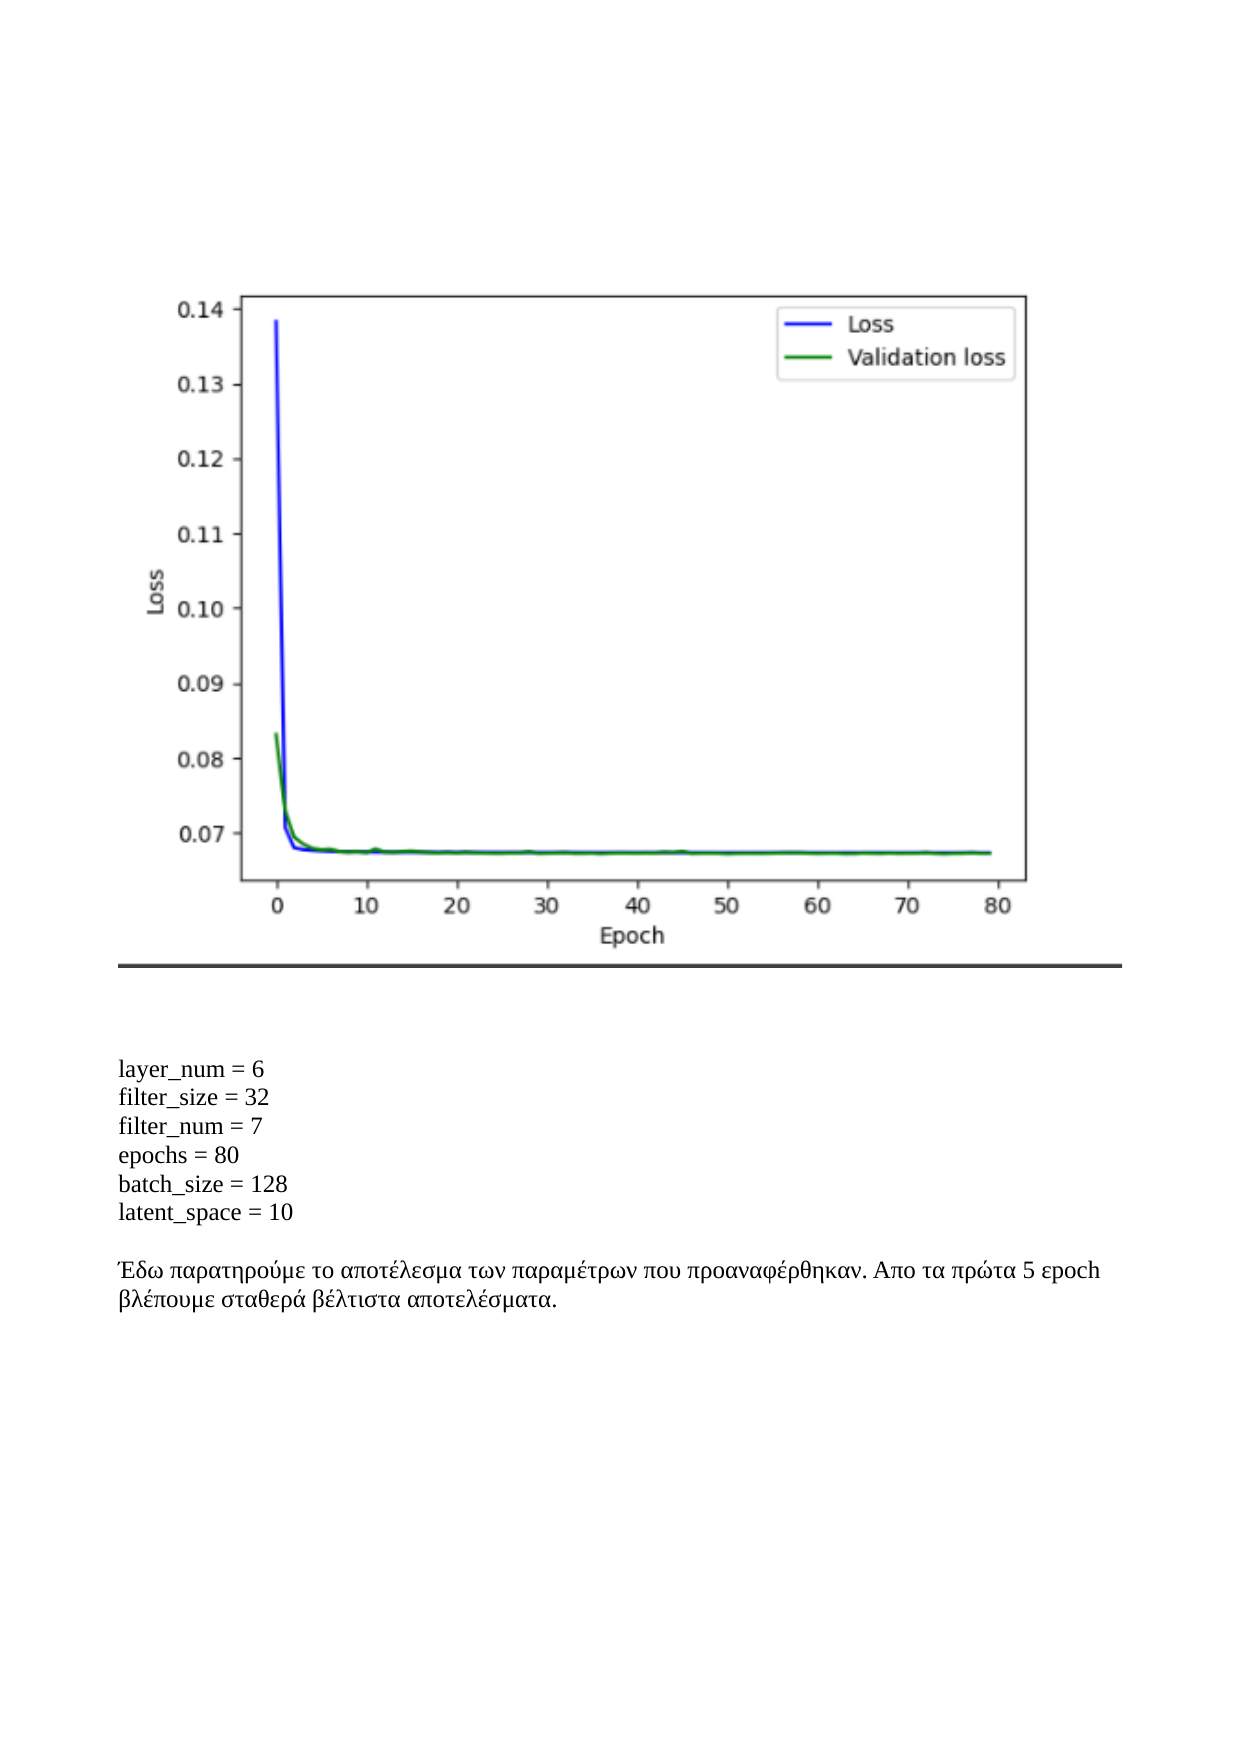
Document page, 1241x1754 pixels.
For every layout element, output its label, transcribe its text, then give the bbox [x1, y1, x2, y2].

text Έδω παρατηρούμε το αποτέλεσμα των παραμέτρων που προαναφέρθηκαν. Απο τα πρώτα 5 εpoch βλέπουμε σταθερά βέλτιστα αποτελέσματα. [118, 1255, 1122, 1312]
text layer_num = 6 [118, 1054, 1122, 1082]
text batch_size = 128 [118, 1169, 1122, 1197]
text filter_num = 7 [118, 1111, 1122, 1140]
text latent_space = 10 [118, 1197, 1122, 1226]
text filter_size = 32 [118, 1082, 1122, 1111]
text epochs = 80 [118, 1140, 1122, 1169]
picture [118, 204, 1123, 968]
